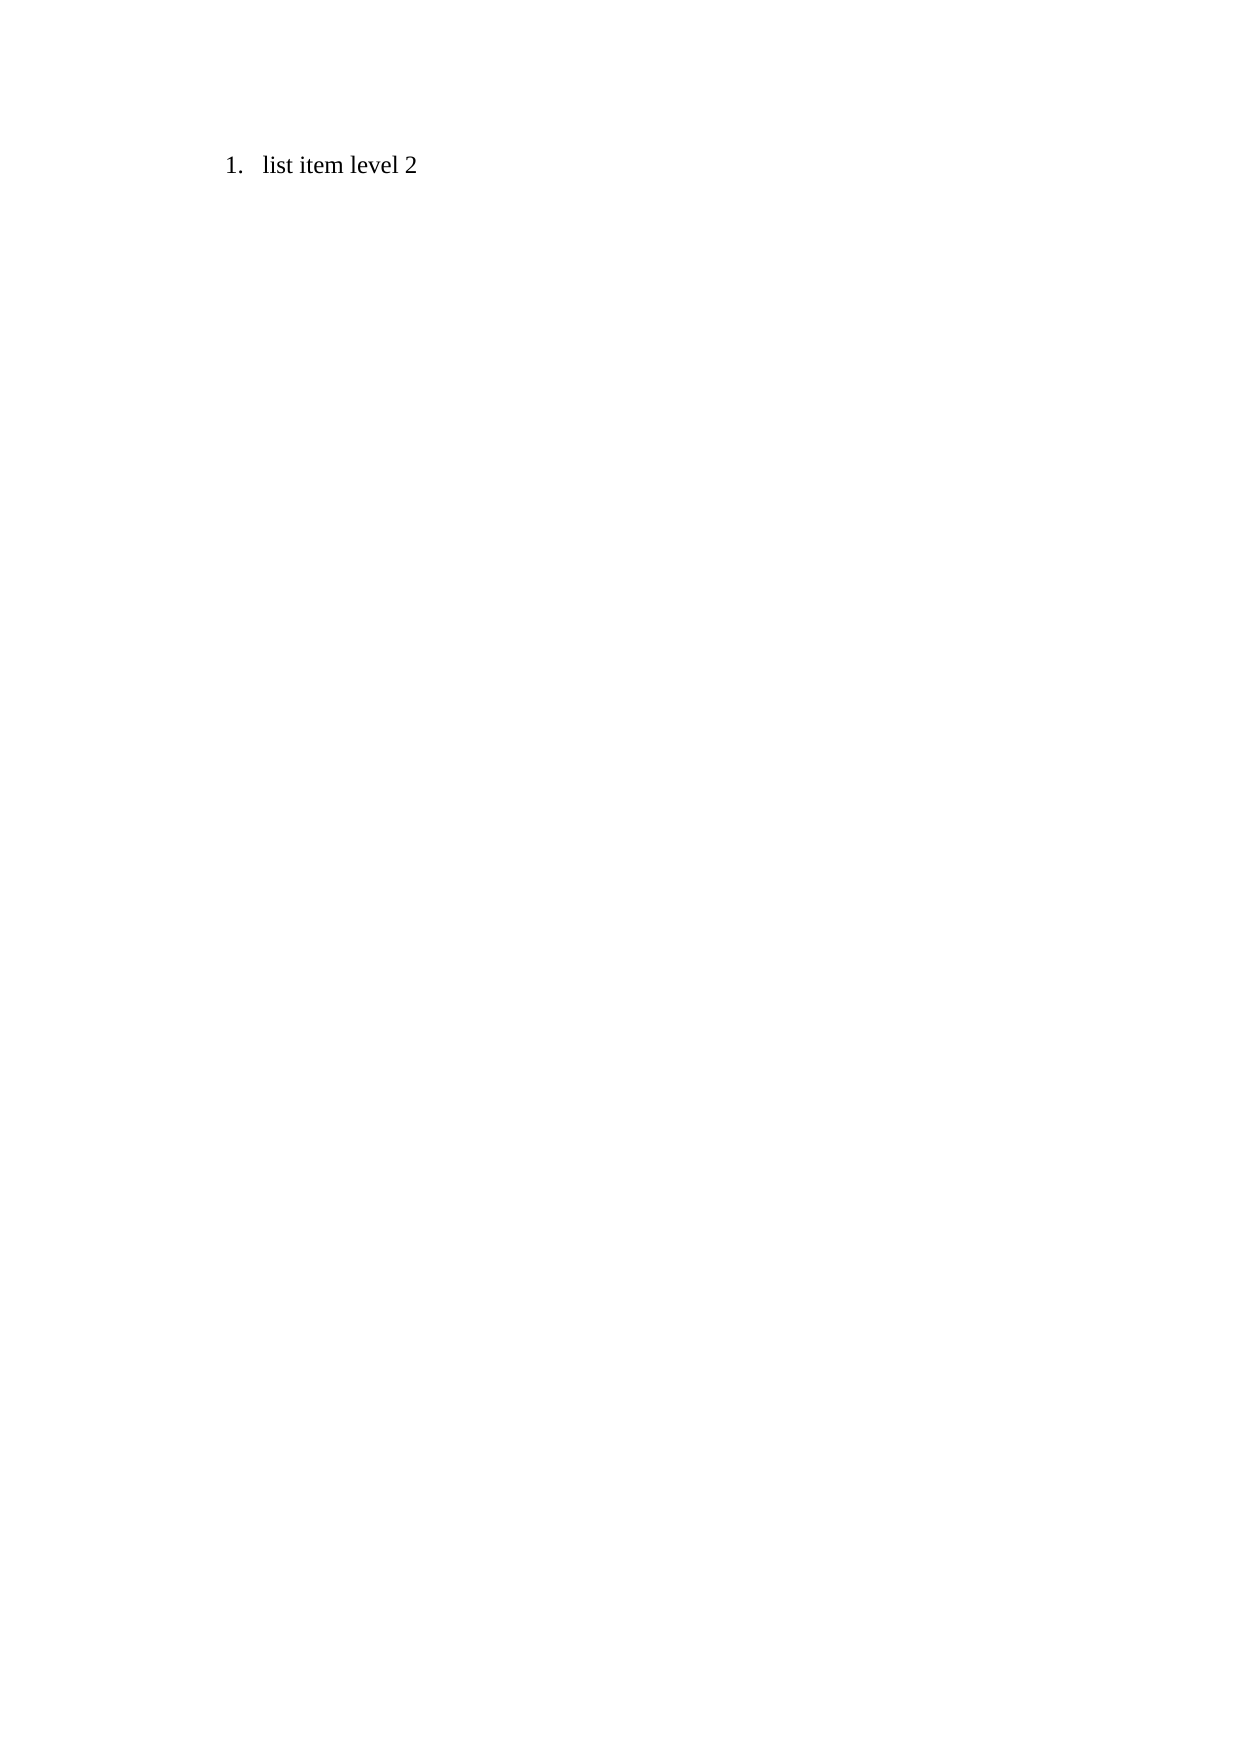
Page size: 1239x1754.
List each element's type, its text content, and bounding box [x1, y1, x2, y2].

list list item level 2 [225, 150, 1089, 179]
